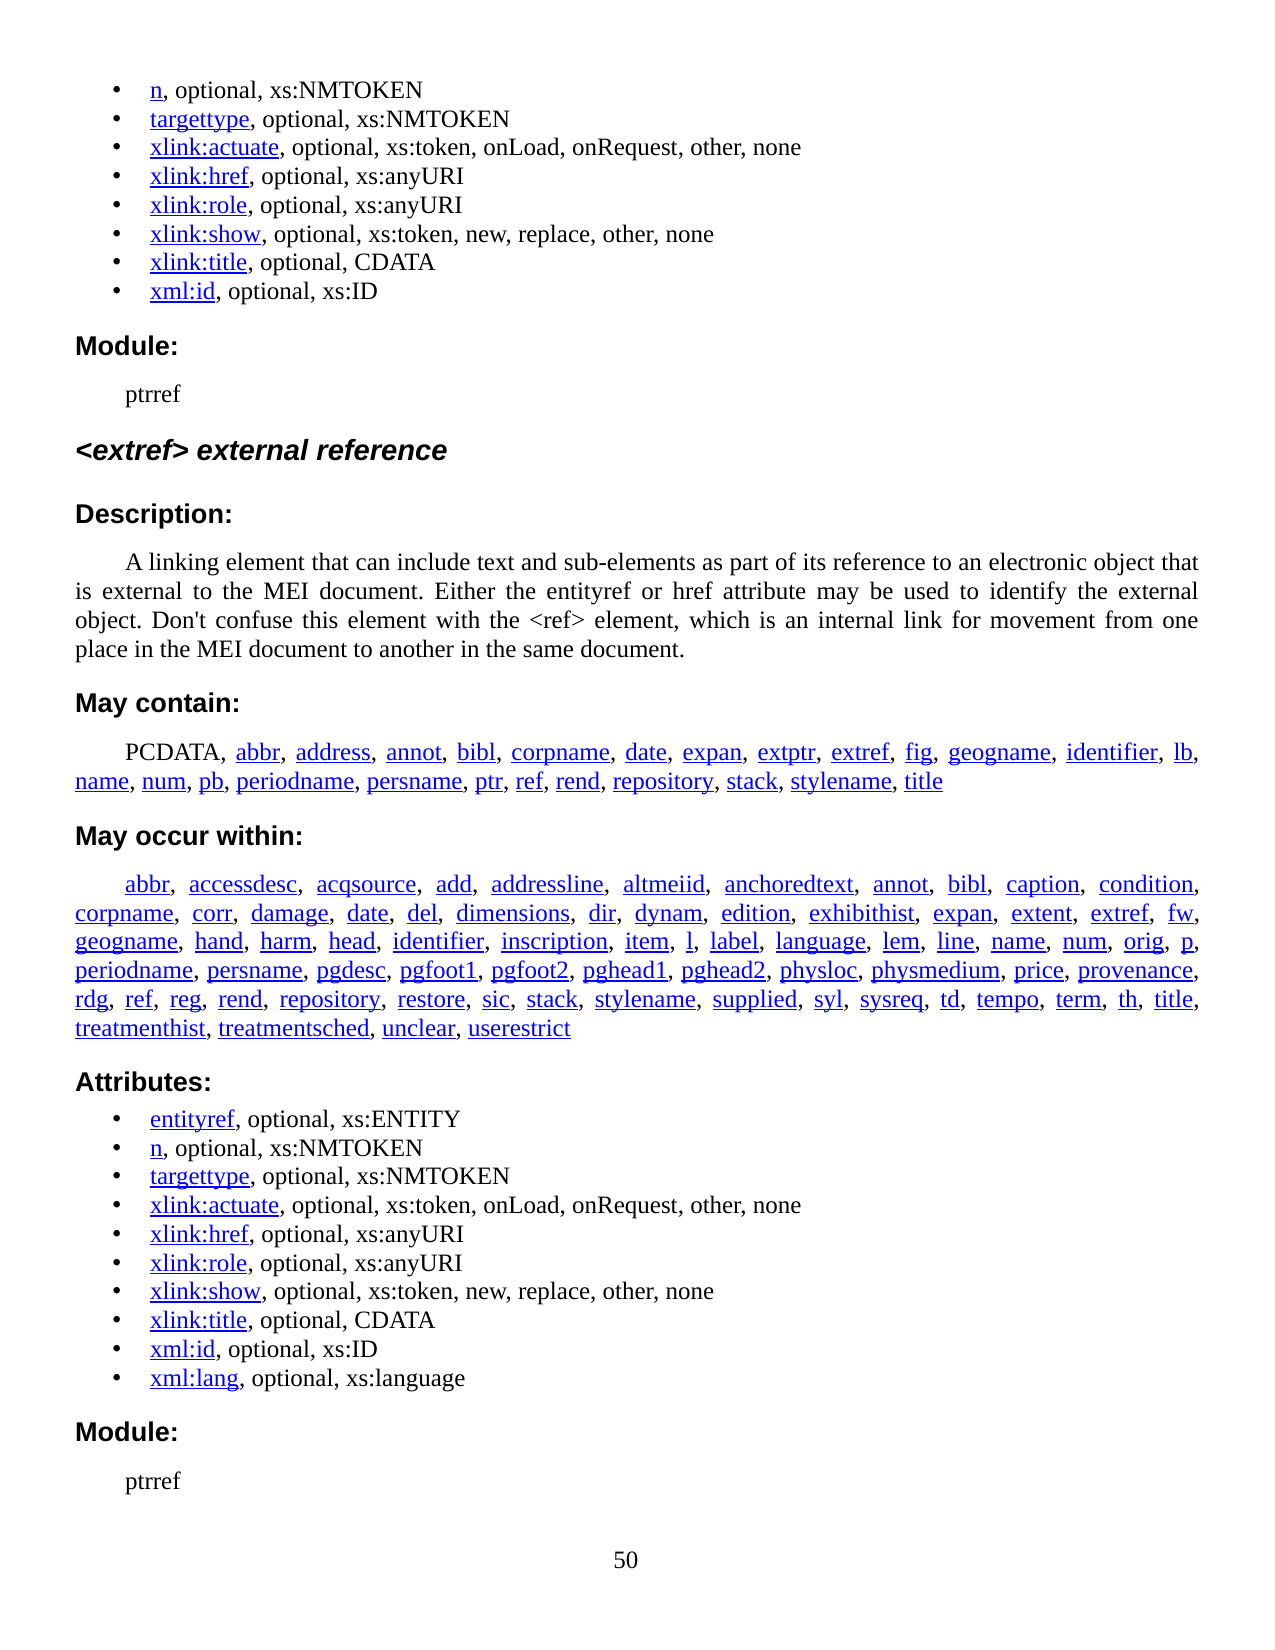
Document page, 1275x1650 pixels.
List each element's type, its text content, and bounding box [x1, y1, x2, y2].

list xlink:role, optional, xs:anyURI [112, 190, 1200, 219]
subtitle Module: [75, 330, 1200, 361]
text PCDATA, abbr, address, annot, bibl, corpname, date, expan, extptr, extref, fig, geogname, identifier, lb, name, num, pb, periodname, persname, ptr, ref, rend, repository, stack, stylename, title [75, 737, 1200, 794]
list xlink:show, optional, xs:token, new, replace, other, none [112, 219, 1200, 247]
list targettype, optional, xs:NMTOKEN [112, 1161, 1200, 1190]
text abbr, accessdesc, acqsource, add, addressline, altmeiid, anchoredtext, annot, bibl, caption, condition, corpname, corr, damage, date, del, dimensions, dir, dynam, edition, exhibithist, expan, extent, extref, fw, geogname, hand, harm, head, identifier, inscription, item, l, label, language, lem, line, name, num, orig, p, periodname, persname, pgdesc, pgfoot1, pgfoot2, pghead1, pghead2, physloc, physmedium, price, provenance, rdg, ref, reg, rend, repository, restore, sic, stack, stylename, supplied, syl, sysreq, td, tempo, term, th, title, treatmenthist, treatmentsched, unclear, userestrict [75, 869, 1200, 1041]
text ptrref [75, 379, 1200, 408]
subtitle Attributes: [75, 1066, 1200, 1098]
subtitle Description: [75, 498, 1200, 529]
list xml:id, optional, xs:ID [112, 1334, 1200, 1363]
list xml:lang, optional, xs:language [112, 1363, 1200, 1391]
list xlink:show, optional, xs:token, new, replace, other, none [112, 1276, 1200, 1305]
subtitle May contain: [75, 687, 1200, 719]
list xlink:href, optional, xs:anyURI [112, 161, 1200, 190]
list n, optional, xs:NMTOKEN [112, 1133, 1200, 1161]
list xlink:actuate, optional, xs:token, onLoad, onRequest, other, none [112, 132, 1200, 161]
list xlink:href, optional, xs:anyURI [112, 1219, 1200, 1248]
list xlink:title, optional, CDATA [112, 1305, 1200, 1334]
subtitle <extref> external reference [75, 433, 1200, 467]
text A linking element that can include text and sub-elements as part of its reference to an electronic object that is external to the MEI document. Either the entityref or href attribute may be used to identify the external object. Don't confuse this element with the <ref> element, which is an internal link for movement from one place in the MEI document to another in the same document. [75, 547, 1200, 662]
list targettype, optional, xs:NMTOKEN [112, 104, 1200, 132]
subtitle Module: [75, 1416, 1200, 1448]
list entityref, optional, xs:ENTITY [112, 1104, 1200, 1133]
list xml:id, optional, xs:ID [112, 276, 1200, 305]
text ptrref [75, 1466, 1200, 1495]
list xlink:title, optional, CDATA [112, 247, 1200, 276]
list xlink:actuate, optional, xs:token, onLoad, onRequest, other, none [112, 1190, 1200, 1219]
list n, optional, xs:NMTOKEN [112, 75, 1200, 104]
list xlink:role, optional, xs:anyURI [112, 1248, 1200, 1276]
subtitle May occur within: [75, 819, 1200, 851]
